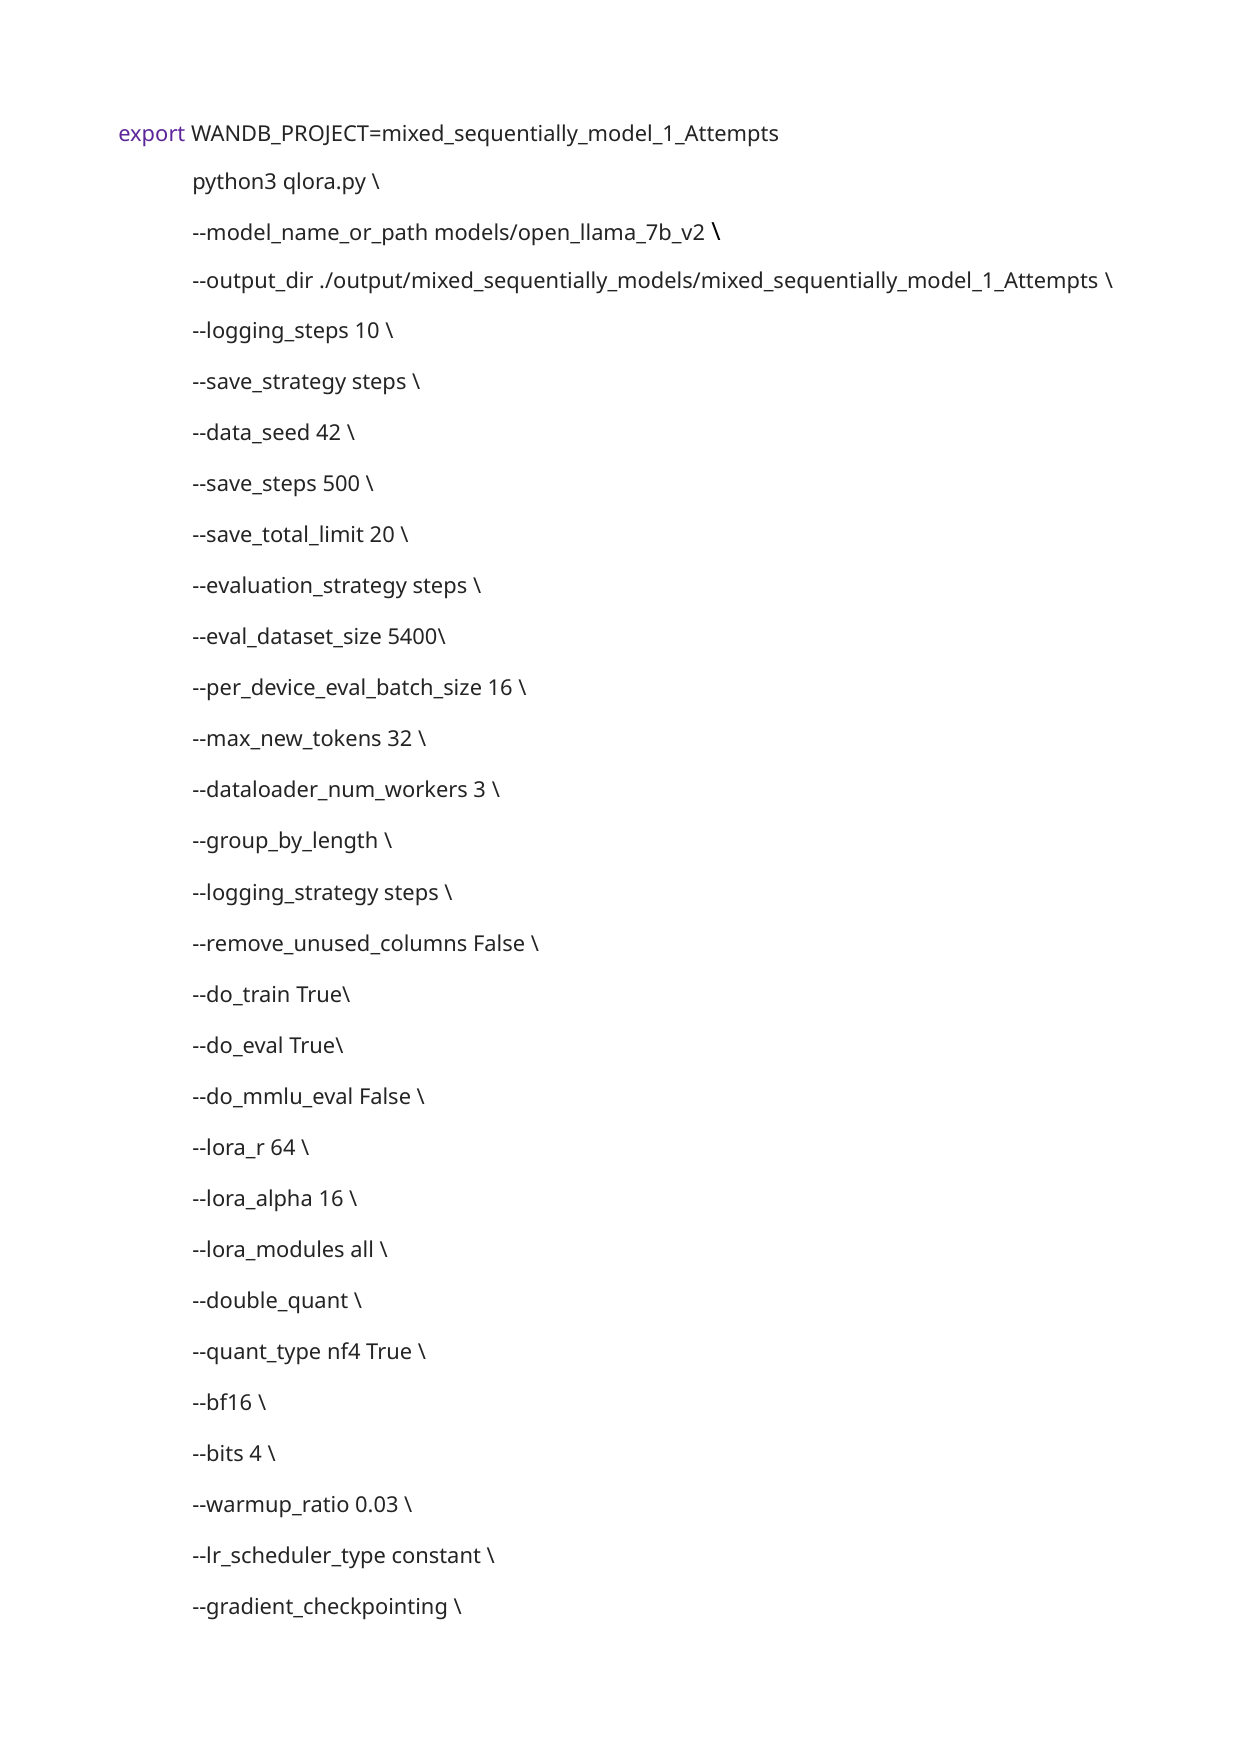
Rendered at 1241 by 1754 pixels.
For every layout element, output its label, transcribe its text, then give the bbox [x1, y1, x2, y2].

text python3 qlora.py \ --model_name_or_path models/open_llama_7b_v2 \ [118, 163, 1122, 248]
text --output_dir ./output/mixed_sequentially_models/mixed_sequentially_model_1_Attempts \ --logging_steps 10 \ --save_strategy steps \ --data_seed 42 \ --save_steps 500 \ --save_total_limit 20 \ --evaluation_strategy steps \ --eval_dataset_size 5400\ --per_device_eval_batch_size 16 \ --max_new_tokens 32 \ --dataloader_num_workers 3 \ --group_by_length \ --logging_strategy steps \ --remove_unused_columns False \ --do_train True\ --do_eval True\ --do_mmlu_eval False \ --lora_r 64 \ --lora_alpha 16 \ --lora_modules all \ --double_quant \ --quant_type nf4 True \ --bf16 \ --bits 4 \ --warmup_ratio 0.03 \ --lr_scheduler_type constant \ --gradient_checkpointing \ [118, 265, 1122, 1622]
text export WANDB_PROJECT=mixed_sequentially_model_1_Attempts [118, 118, 1122, 148]
